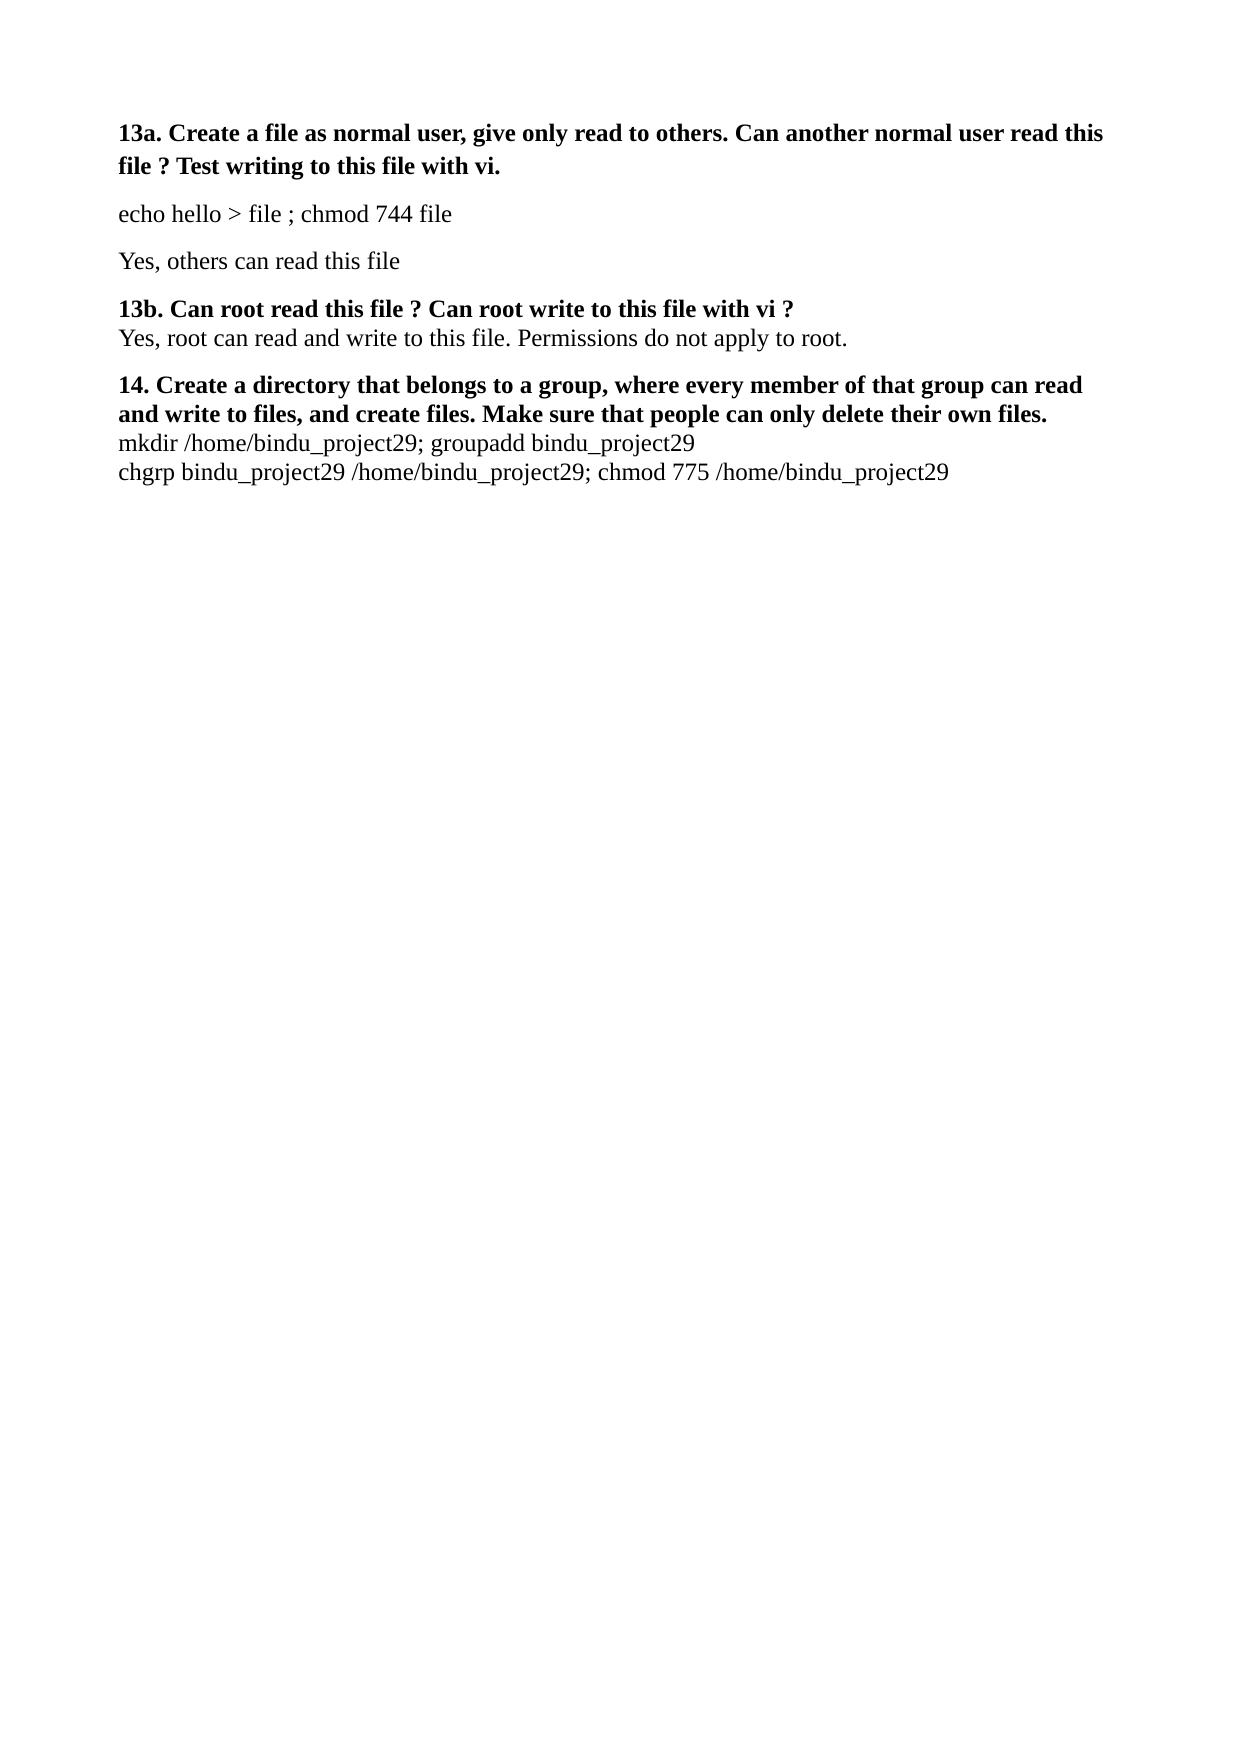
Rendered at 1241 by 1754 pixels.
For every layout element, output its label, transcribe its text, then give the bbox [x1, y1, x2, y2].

text Yes, others can read this file [118, 246, 1122, 275]
text Yes, root can read and write to this file. Permissions do not apply to root. [118, 323, 1122, 351]
text echo hello > file ; chmod 744 file [118, 199, 1122, 227]
text 13a. Create a file as normal user, give only read to others. Can another normal user read this file ? Test writing to this file with vi. [118, 118, 1122, 180]
text mkdir /home/bindu_project29; groupadd bindu_project29 [118, 428, 1122, 457]
text 13b. Can root read this file ? Can root write to this file with vi ? [118, 294, 1122, 323]
text 14. Create a directory that belongs to a group, where every member of that group can read and write to files, and create files. Make sure that people can only delete their own files. [118, 370, 1122, 428]
text chgrp bindu_project29 /home/bindu_project29; chmod 775 /home/bindu_project29 [118, 457, 1122, 485]
